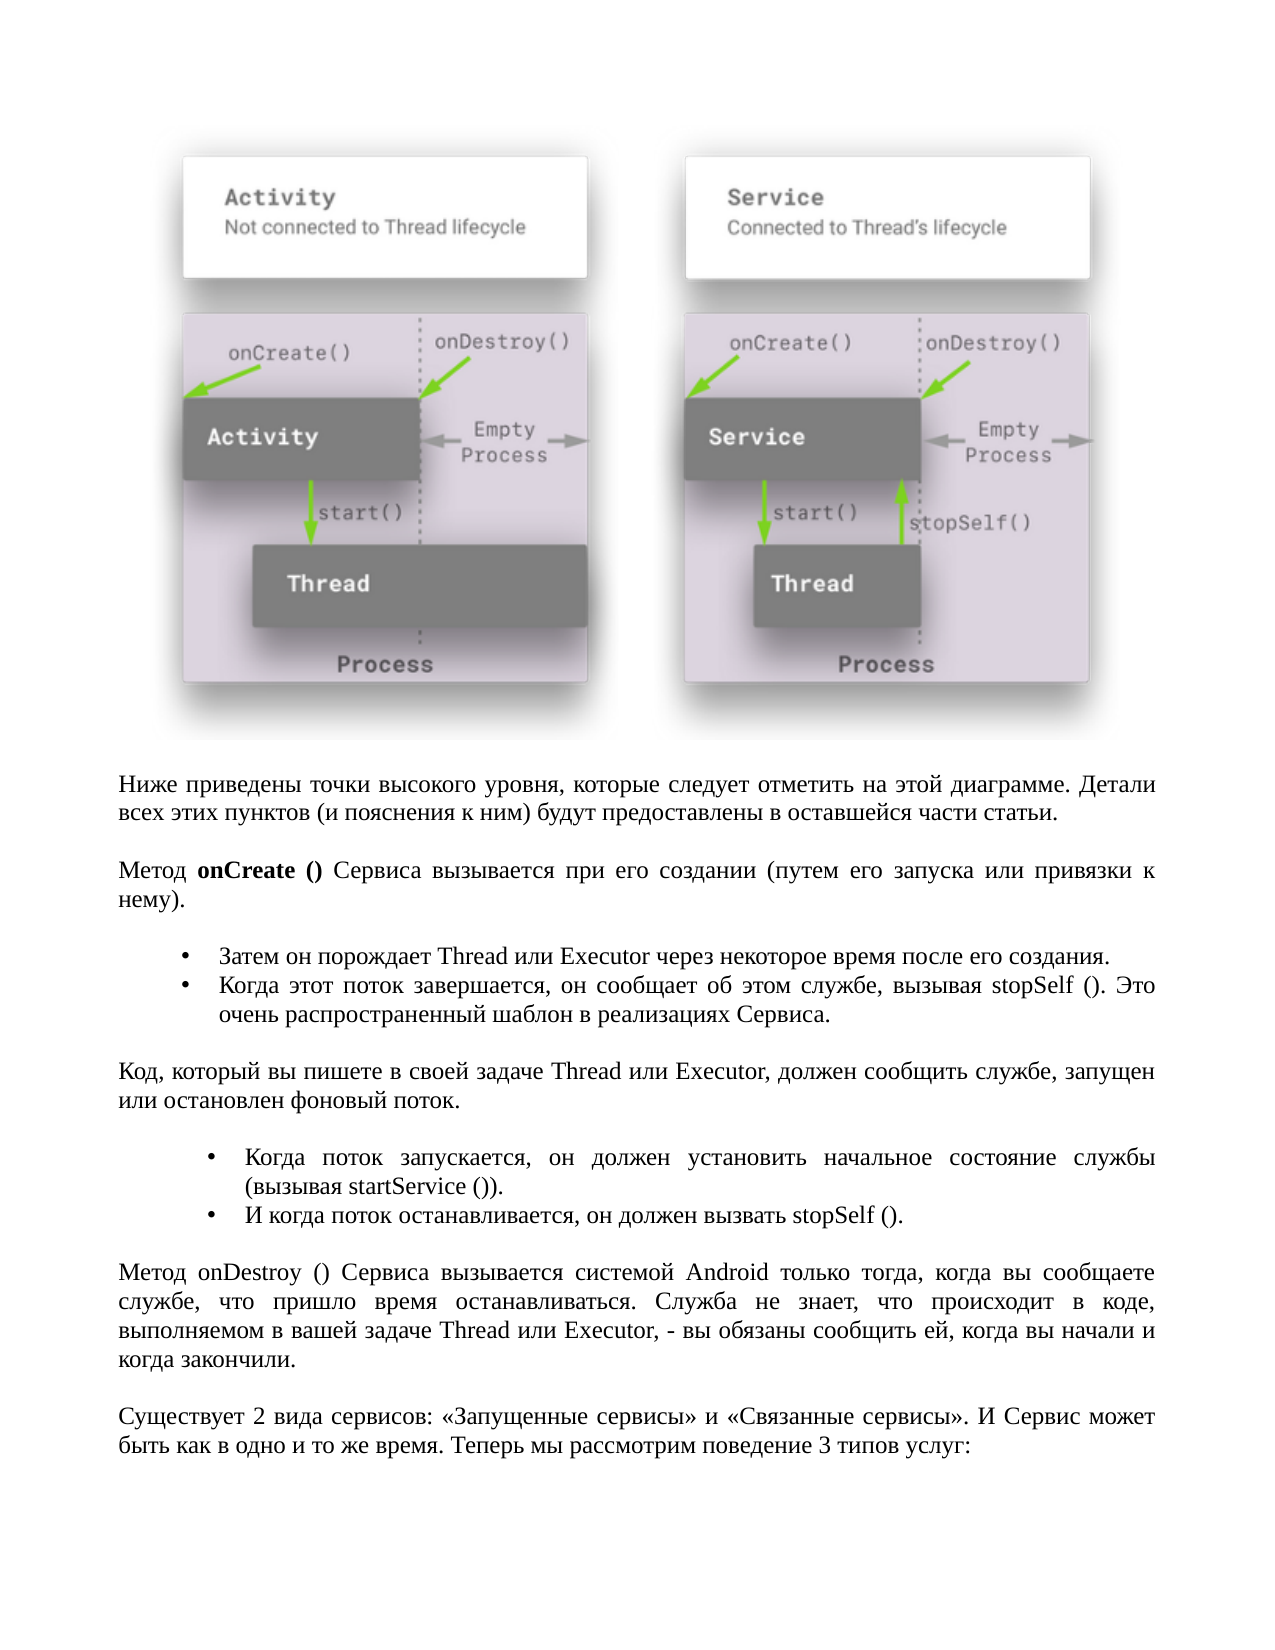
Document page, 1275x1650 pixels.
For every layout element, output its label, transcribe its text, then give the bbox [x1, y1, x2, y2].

picture [137, 118, 1138, 740]
list Когда этот поток завершается, он сообщает об этом службе, вызывая stopSelf (). Это очень распространенный шаблон в реализациях Сервиса. [181, 970, 1157, 1027]
text Код, который вы пишете в своей задаче Thread или Executor, должен сообщить службе, запущен или остановлен фоновый поток. [118, 1056, 1157, 1114]
list Когда поток запускается, он должен установить начальное состояние службы (вызывая startService ()). [207, 1142, 1157, 1200]
list И когда поток останавливается, он должен вызвать stopSelf (). [207, 1200, 1157, 1229]
text Существует 2 вида сервисов: «Запущенные сервисы» и «Связанные сервисы». И Сервис может быть как в одно и то же время. Теперь мы рассмотрим поведение 3 типов услуг: [118, 1401, 1157, 1459]
text Метод onDestroy () Сервиса вызывается системой Android только тогда, когда вы сообщаете службе, что пришло время останавливаться. Служба не знает, что происходит в коде, выполняемом в вашей задаче Thread или Executor, - вы обязаны сообщить ей, когда вы начали и когда закончили. [118, 1257, 1157, 1372]
text Метод onCreate () Сервиса вызывается при его создании (путем его запуска или привязки к нему). [118, 855, 1157, 912]
text Ниже приведены точки высокого уровня, которые следует отметить на этой диаграмме. Детали всех этих пунктов (и пояснения к ним) будут предоставлены в оставшейся части статьи. [118, 769, 1157, 826]
list Затем он порождает Thread или Executor через некоторое время после его создания. [181, 941, 1157, 970]
